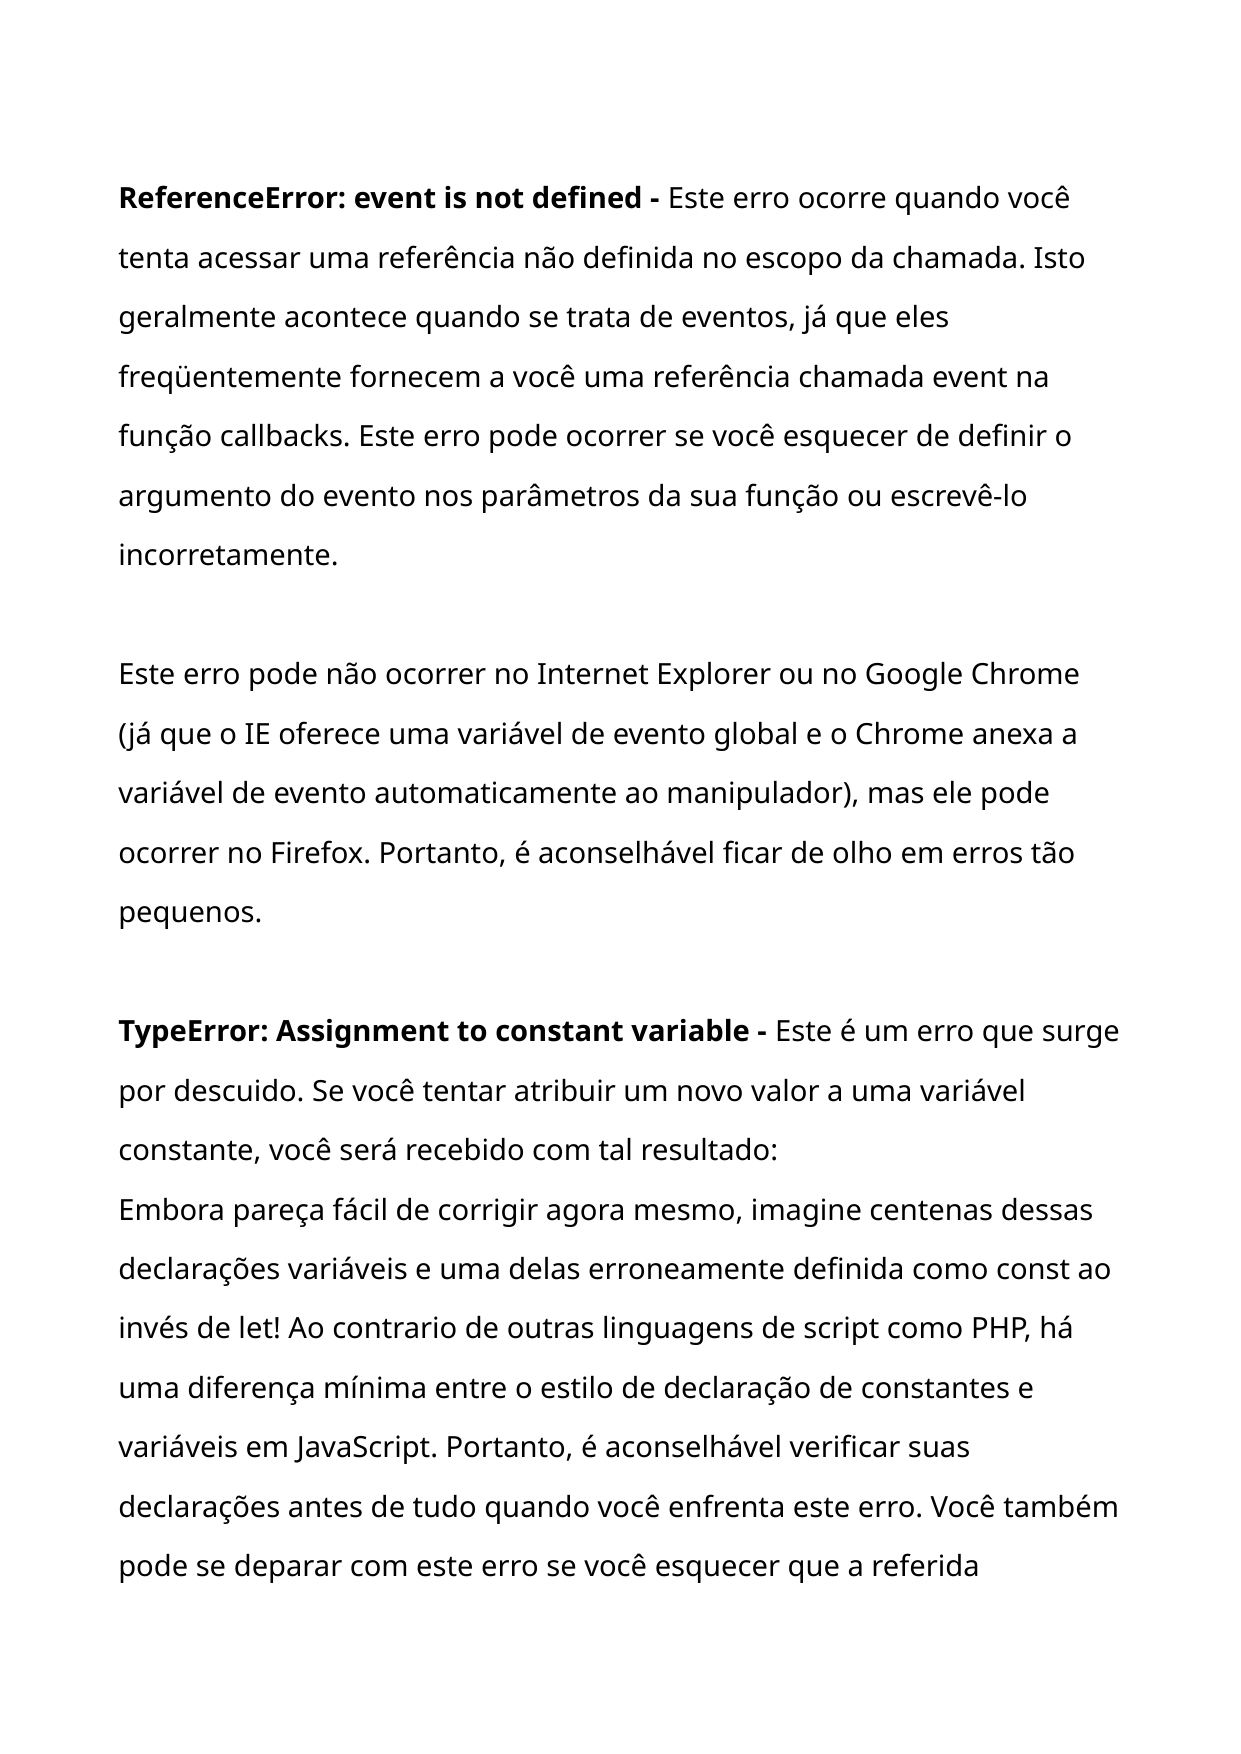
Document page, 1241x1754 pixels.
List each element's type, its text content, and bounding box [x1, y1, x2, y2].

text TypeError: Assignment to constant variable - Este é um erro que surge por descuido. Se você tentar atribuir um novo valor a uma variável constante, você será recebido com tal resultado: [118, 1010, 1122, 1169]
text Este erro pode não ocorrer no Internet Explorer ou no Google Chrome (já que o IE oferece uma variável de evento global e o Chrome anexa a variável de evento automaticamente ao manipulador), mas ele pode ocorrer no Firefox. Portanto, é aconselhável ficar de olho em erros tão pequenos. [118, 653, 1122, 931]
text Embora pareça fácil de corrigir agora mesmo, imagine centenas dessas declarações variáveis e uma delas erroneamente definida como const ao invés de let! Ao contrario de outras linguagens de script como PHP, há uma diferença mínima entre o estilo de declaração de constantes e variáveis em JavaScript. Portanto, é aconselhável verificar suas declarações antes de tudo quando você enfrenta este erro. Você também pode se deparar com este erro se você esquecer que a referida [118, 1189, 1122, 1585]
text ReferenceError: event is not defined - Este erro ocorre quando você tenta acessar uma referência não definida no escopo da chamada. Isto geralmente acontece quando se trata de eventos, já que eles freqüentemente fornecem a você uma referência chamada event na função callbacks. Este erro pode ocorrer se você esquecer de definir o argumento do evento nos parâmetros da sua função ou escrevê-lo incorretamente. [118, 178, 1122, 574]
